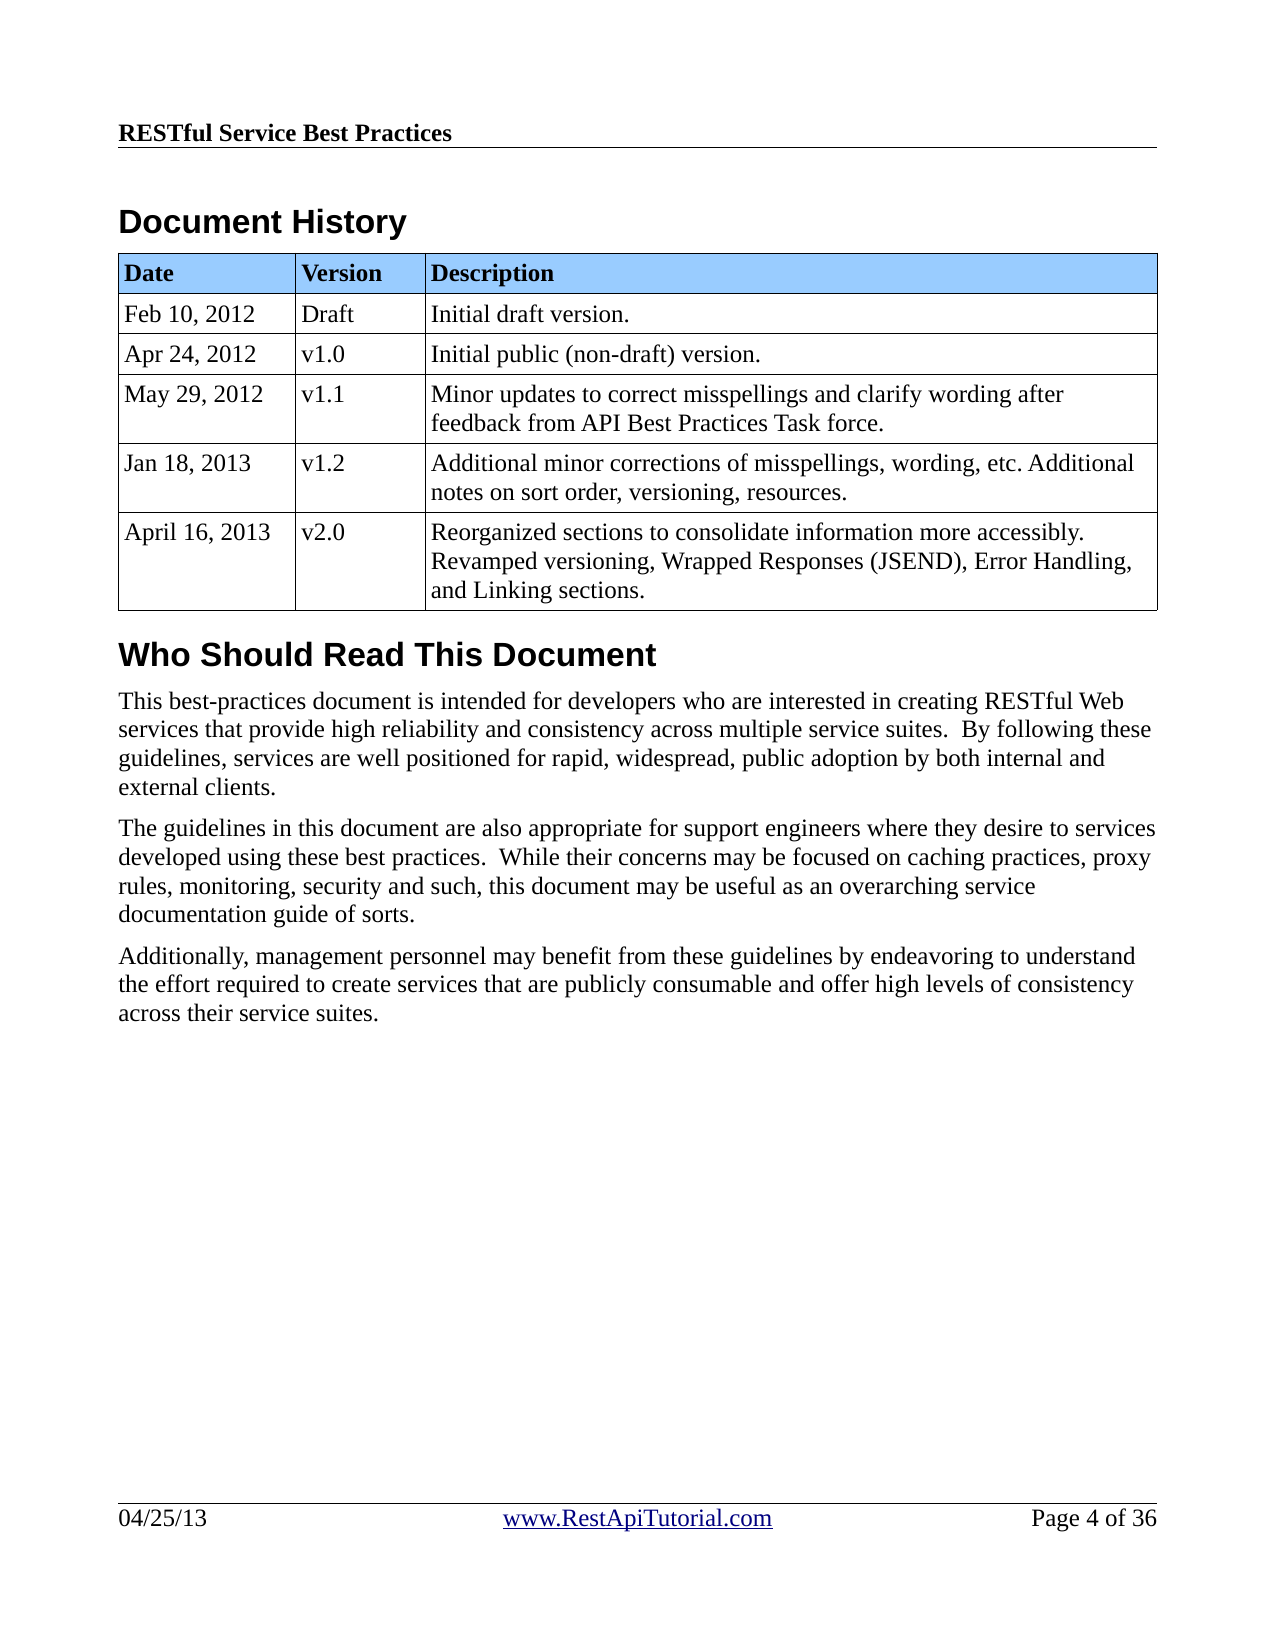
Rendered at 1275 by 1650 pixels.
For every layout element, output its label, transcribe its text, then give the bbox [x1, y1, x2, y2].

table_cell v1.0 [296, 334, 425, 373]
table_cell Feb 10, 2012 [119, 294, 295, 333]
table_cell May 29, 2012 [119, 375, 295, 443]
subtitle Who Should Read This Document [118, 634, 1157, 673]
table_header Date [119, 254, 295, 293]
table_cell Additional minor corrections of misspellings, wording, etc. Additional notes on sort order, versioning, resources. [426, 444, 1157, 512]
table_cell Initial public (non-draft) version. [426, 334, 1157, 373]
table_header Description [426, 254, 1157, 293]
table_cell v1.1 [296, 375, 425, 443]
table_cell v2.0 [296, 513, 425, 609]
table_cell Minor updates to correct misspellings and clarify wording after feedback from API Best Practices Task force. [426, 375, 1157, 443]
table_cell v1.2 [296, 444, 425, 512]
table_cell Reorganized sections to consolidate information more accessibly. Revamped versioning, Wrapped Responses (JSEND), Error Handling, and Linking sections. [426, 513, 1157, 609]
text The guidelines in this document are also appropriate for support engineers where they desire to services developed using these best practices. While their concerns may be focused on caching practices, proxy rules, monitoring, security and such, this document may be useful as an overarching service documentation guide of sorts. [118, 813, 1157, 928]
table_cell Initial draft version. [426, 294, 1157, 333]
table_cell Draft [296, 294, 425, 333]
table_cell Apr 24, 2012 [119, 334, 295, 373]
text Additionally, management personnel may benefit from these guidelines by endeavoring to understand the effort required to create services that are publicly consumable and offer high levels of consistency across their service suites. [118, 941, 1157, 1027]
subtitle Document History [118, 201, 1157, 240]
text This best-practices document is intended for developers who are interested in creating RESTful Web services that provide high reliability and consistency across multiple service suites. By following these guidelines, services are well positioned for rapid, widespread, public adoption by both internal and external clients. [118, 686, 1157, 801]
table_cell April 16, 2013 [119, 513, 295, 609]
table_cell Jan 18, 2013 [119, 444, 295, 512]
table_header Version [296, 254, 425, 293]
